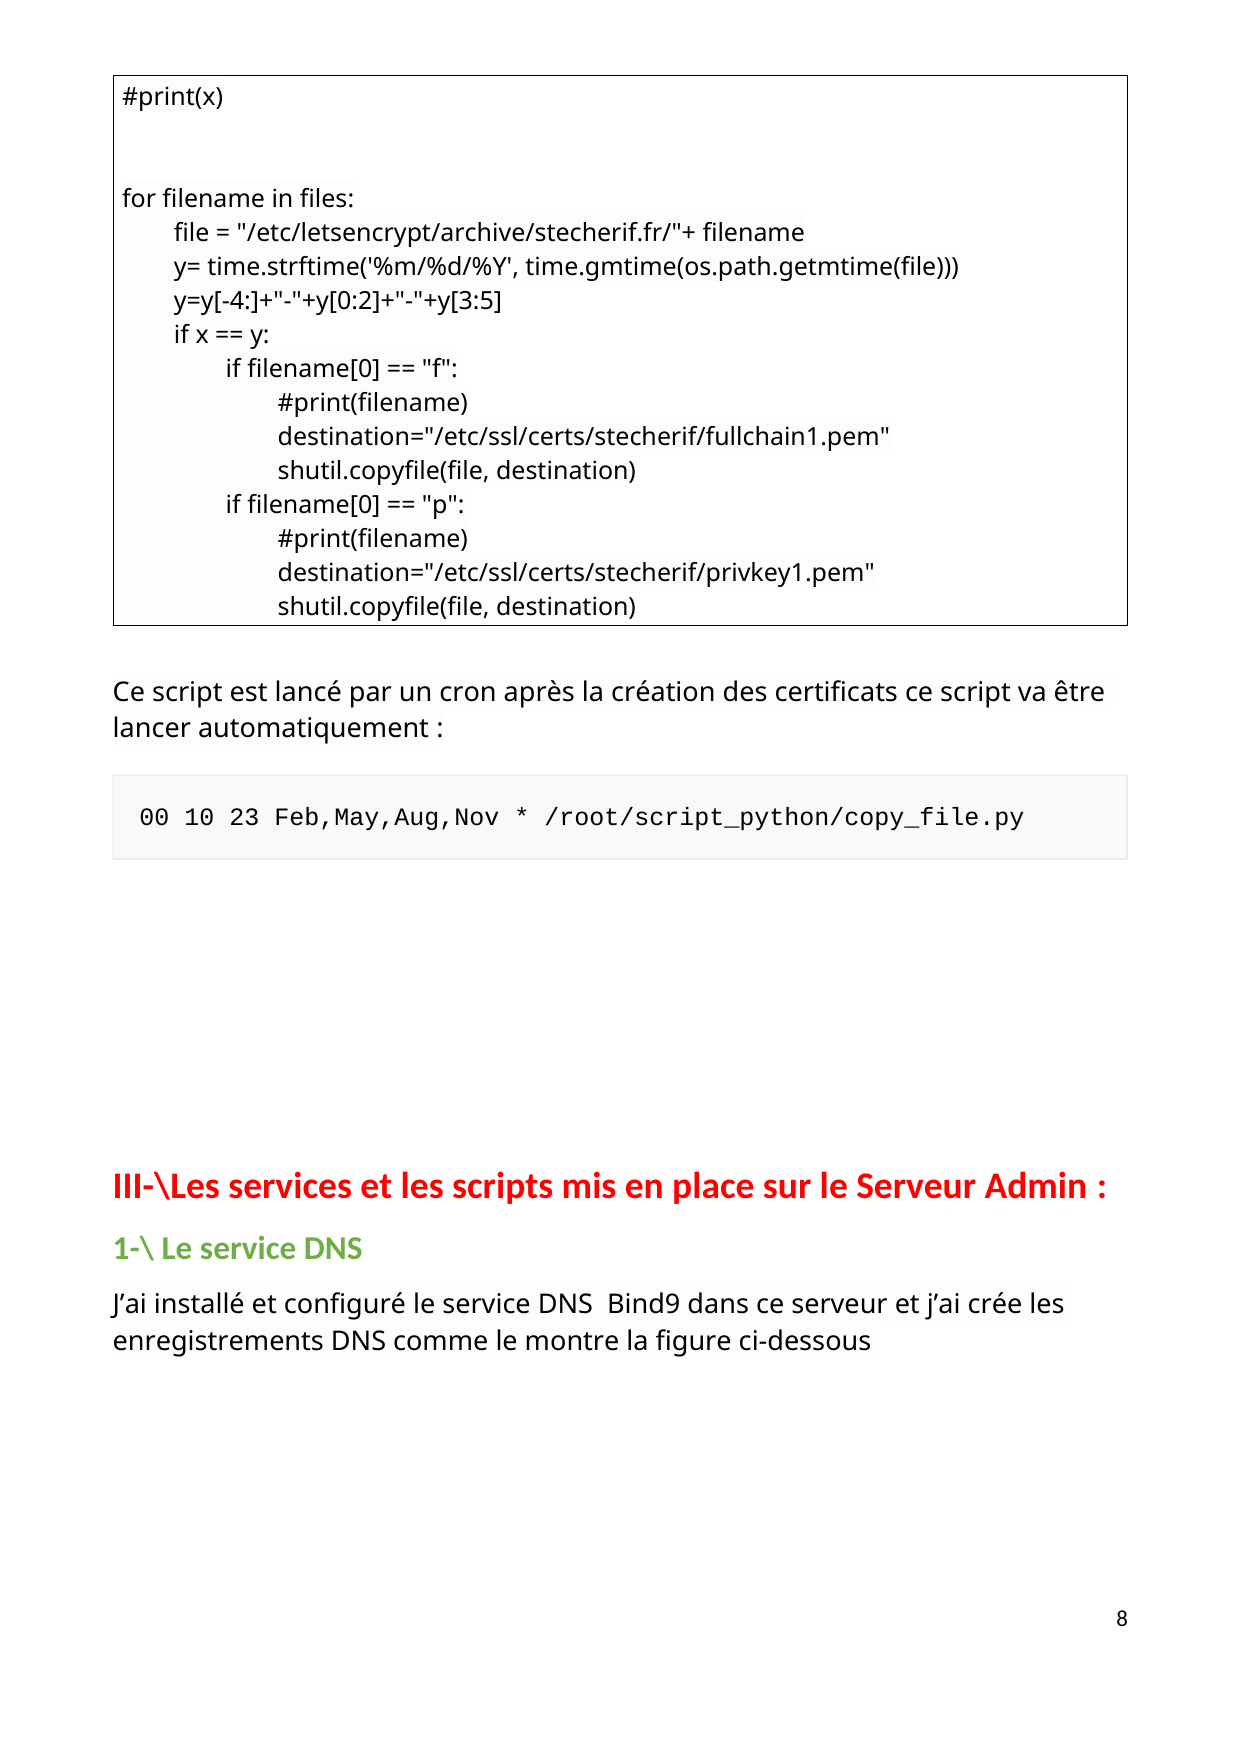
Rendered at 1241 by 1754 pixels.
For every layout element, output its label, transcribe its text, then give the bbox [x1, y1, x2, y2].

text for filename in files: [114, 177, 1127, 211]
text Ce script est lancé par un cron après la création des certificats ce script va être lancer automatiquement : [112, 672, 1128, 746]
text J’ai installé et configuré le service DNS Bind9 dans ce serveur et j’ai crée les enregistrements DNS comme le montre la figure ci-dessous [112, 1285, 1128, 1359]
text III-\Les services et les scripts mis en place sur le Serveur Admin : [112, 1162, 1128, 1208]
text if filename[0] == "f": [114, 347, 1127, 382]
text #print(filename) [114, 518, 1127, 552]
text if x == y: [114, 313, 1127, 347]
text 1-\ Le service DNS [112, 1227, 1128, 1267]
text shutil.copyfile(file, destination) [114, 586, 1127, 625]
text destination="/etc/ssl/certs/stecherif/privkey1.pem" [114, 552, 1127, 586]
text #print(filename) [114, 382, 1127, 416]
text destination="/etc/ssl/certs/stecherif/fullchain1.pem" [114, 416, 1127, 450]
text shutil.copyfile(file, destination) [114, 450, 1127, 484]
text y= time.strftime('%m/%d/%Y', time.gmtime(os.path.getmtime(file))) [114, 245, 1127, 279]
text y=y[-4:]+"-"+y[0:2]+"-"+y[3:5] [114, 279, 1127, 313]
text file = "/etc/letsencrypt/archive/stecherif.fr/"+ filename [114, 211, 1127, 245]
text 00 10 23 Feb,May,Aug,Nov * /root/script_python/copy_file.py [114, 776, 1126, 858]
text #print(x) [114, 76, 1127, 112]
text if filename[0] == "p": [114, 484, 1127, 518]
